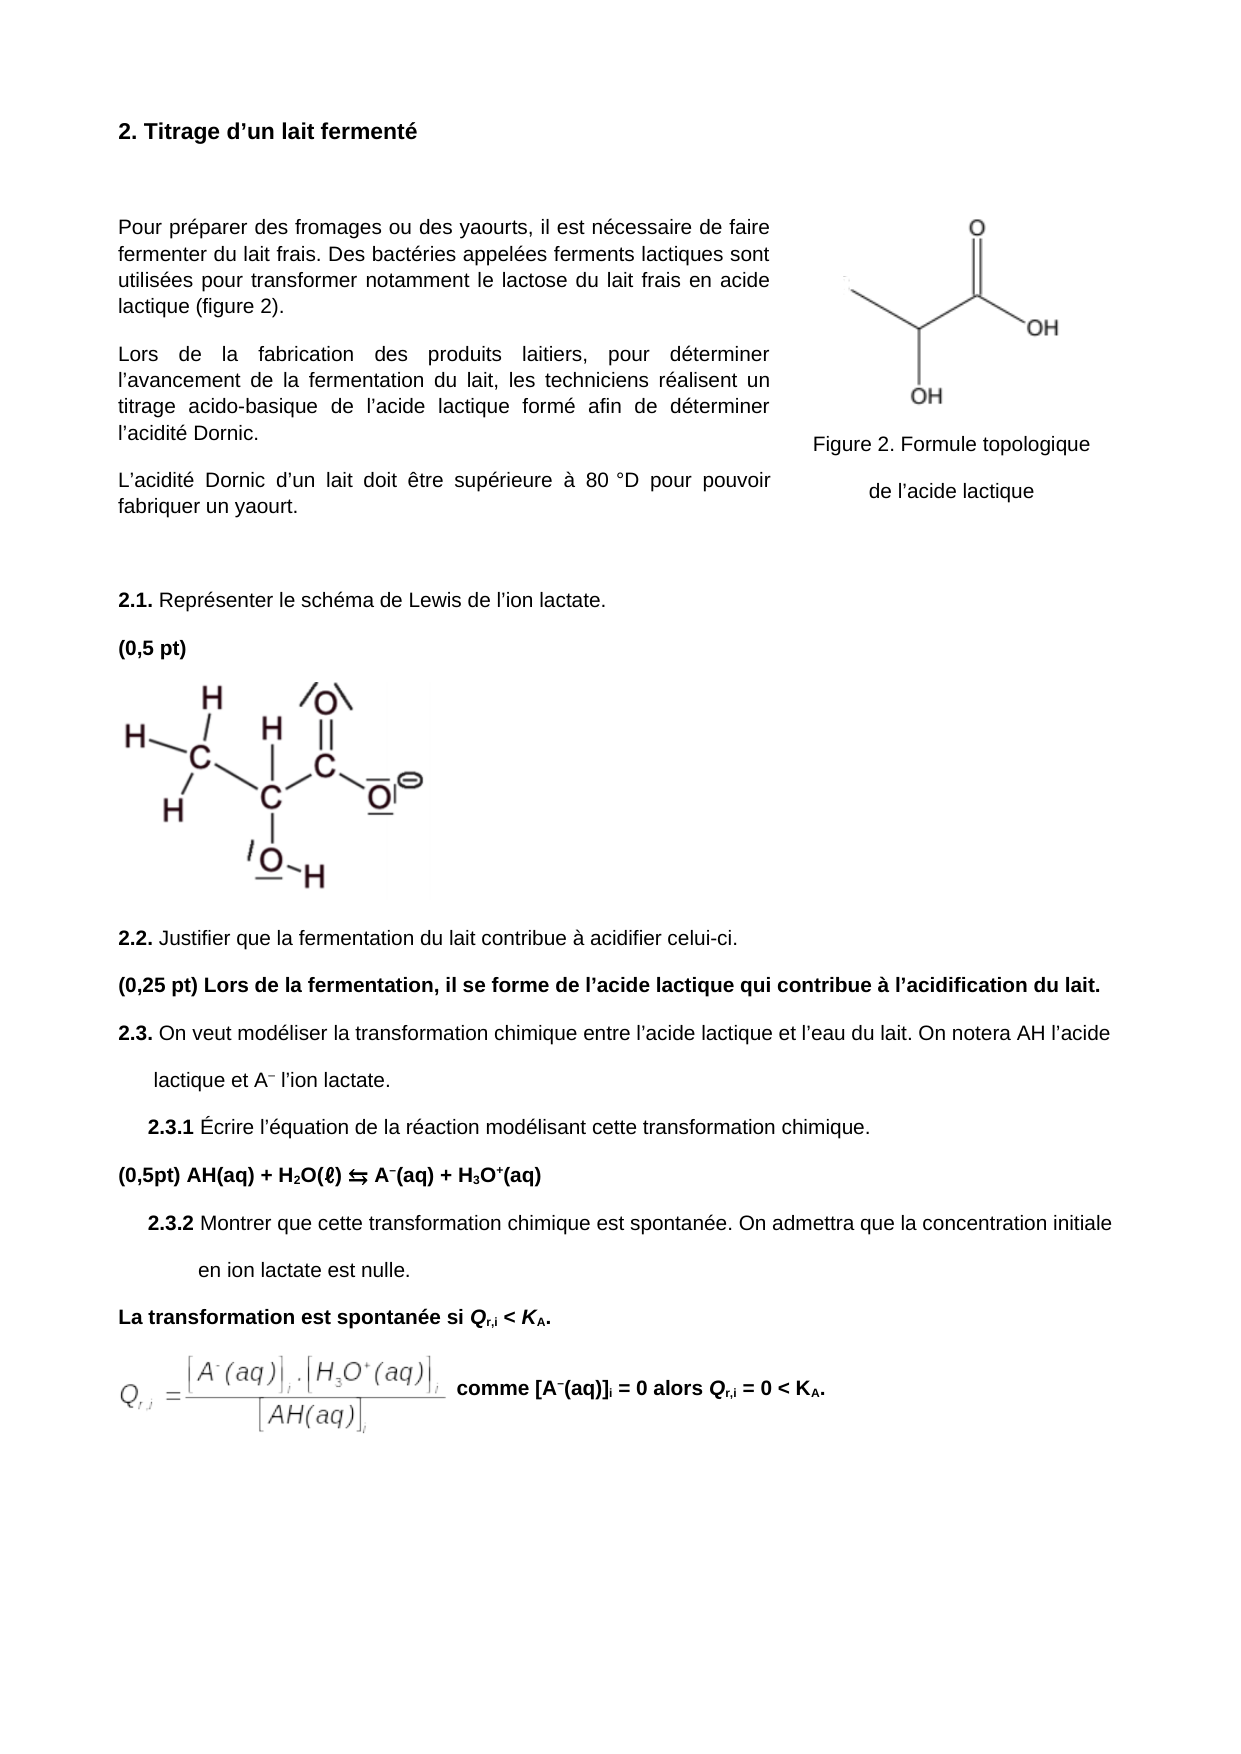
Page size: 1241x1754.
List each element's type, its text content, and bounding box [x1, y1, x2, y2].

text 2.2. Justifier que la fermentation du lait contribue à acidifier celui-ci. [118, 926, 1122, 950]
text La transformation est spontanée si Qr,i < KA. [118, 1305, 1122, 1329]
text 2.3.1 Écrire l’équation de la réaction modélisant cette transformation chimique. [148, 1115, 1122, 1139]
table_header Figure 2. Formule topologique de l’acide lactique [782, 215, 1121, 588]
text 2.3. On veut modéliser la transformation chimique entre l’acide lactique et l’eau du lait. On notera AH l’acide [118, 1021, 1122, 1044]
text (0,25 pt) Lors de la fermentation, il se forme de l’acide lactique qui contribue à l’acidification du lait. [118, 973, 1122, 997]
text comme [A–(aq)]i = 0 alors Qr,i = 0 < KA. [118, 1352, 1122, 1439]
picture [118, 682, 432, 903]
text 2.3.2 Montrer que cette transformation chimique est spontanée. On admettra que la concentration initiale [148, 1210, 1122, 1234]
text (0,5 pt) [118, 636, 1122, 659]
text lactique et A– l’ion lactate. [118, 1068, 1122, 1092]
table_header Pour préparer des fromages ou des yaourts, il est nécessaire de faire fermenter du lait frais. Des bactéries appelées ferments lactiques sont utilisées pour transformer notamment le lactose du lait frais en acide lactique (figure 2). Lors de la fabrication des produits laitiers, pour déterminer l’avancement de la fermentation du lait, les techniciens réalisent un titrage acido-basique de l’acide lactique formé afin de déterminer l’acidité Dornic. L’acidité Dornic d’un lait doit être supérieure à 80 °D pour pouvoir fabriquer un yaourt. [118, 215, 782, 588]
text 2.1. Représenter le schéma de Lewis de l’ion lactate. [118, 588, 1122, 612]
text 2. Titrage d’un lait fermenté [118, 118, 1122, 144]
text (0,5pt) AH(aq) + H2O(ℓ) ⇆ A–(aq) + H3O+(aq) [118, 1162, 1122, 1187]
text en ion lactate est nulle. [148, 1258, 1122, 1282]
